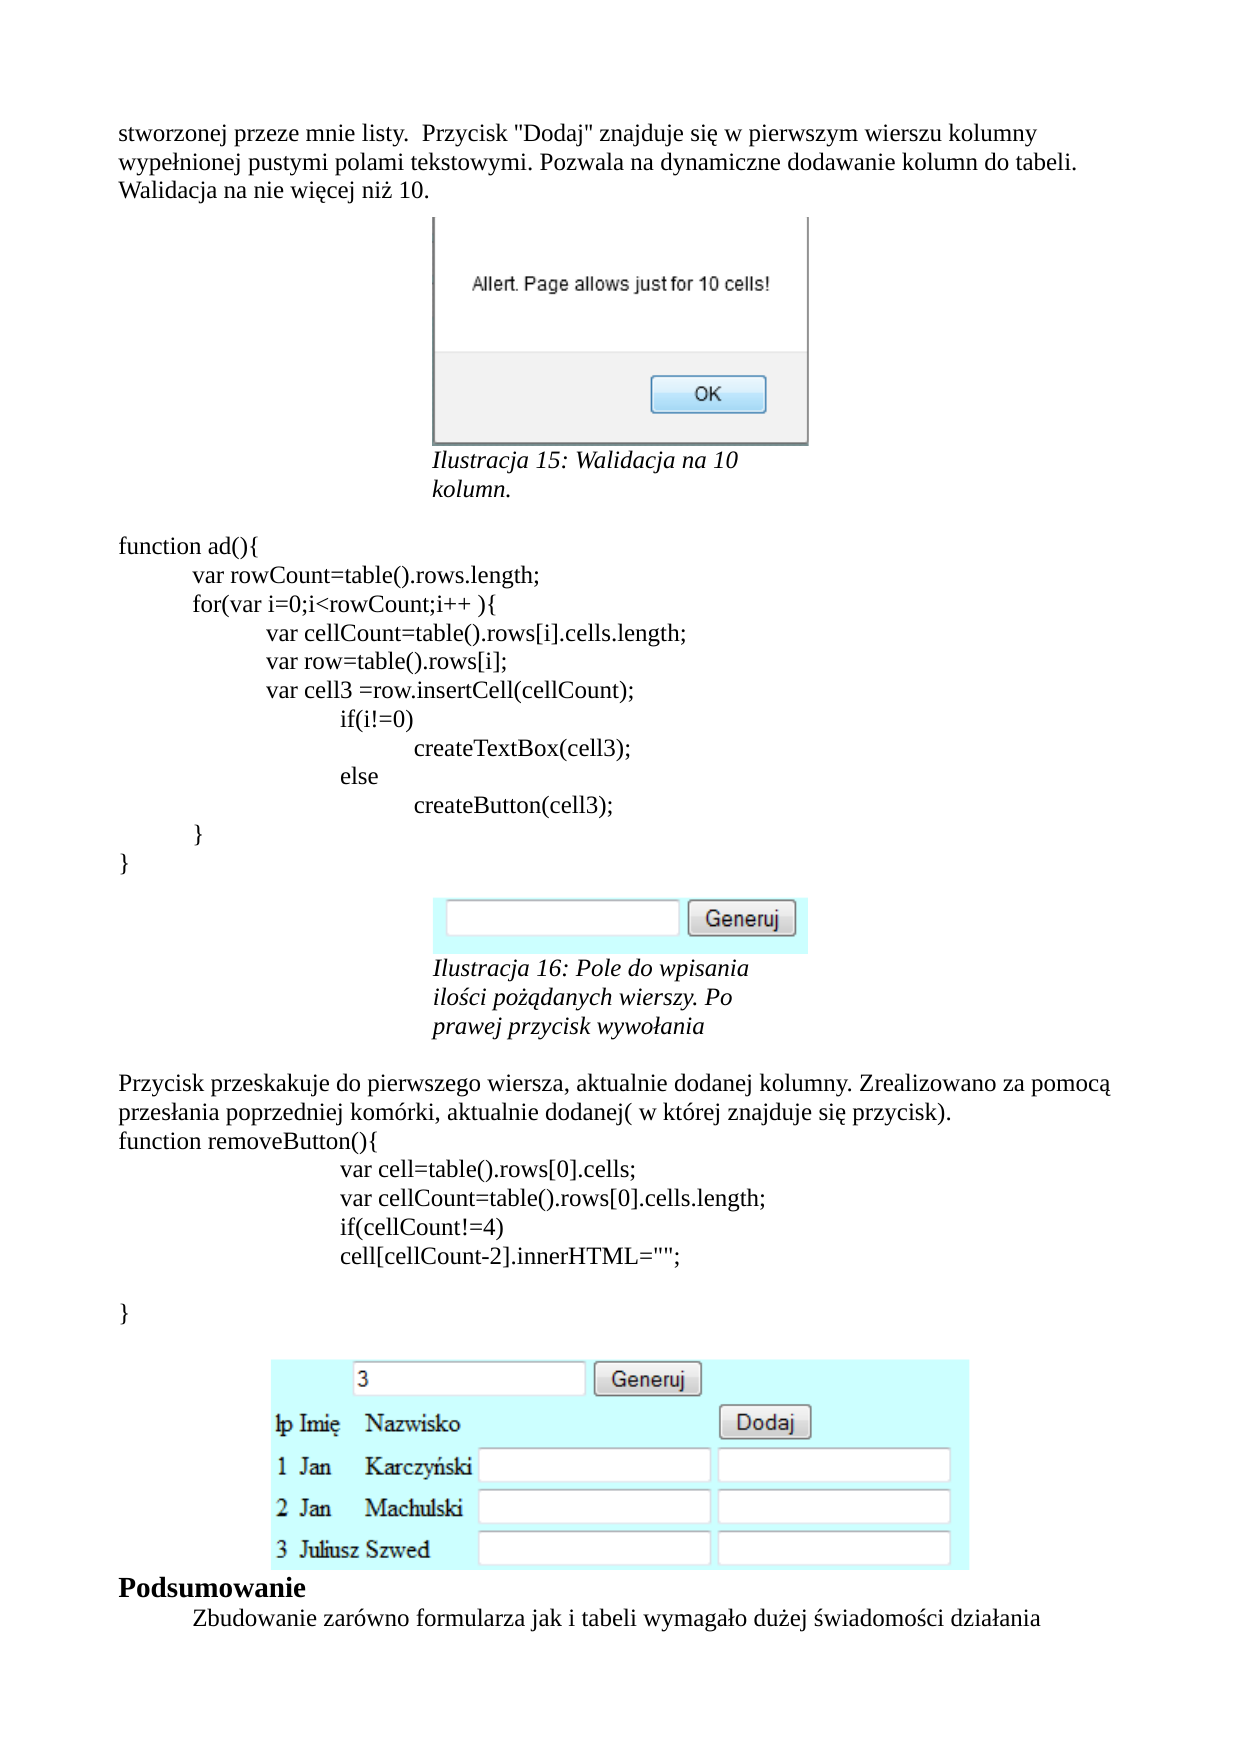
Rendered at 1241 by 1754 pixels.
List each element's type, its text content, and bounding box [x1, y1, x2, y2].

text createButton(cell3); [118, 790, 1122, 819]
text } [118, 819, 1122, 848]
text var cell=table().rows[0].cells; [118, 1154, 1122, 1183]
text } [118, 1298, 1122, 1327]
text Przycisk przeskakuje do pierwszego wiersza, aktualnie dodanej kolumny. Zrealizowano za pomocą przesłania poprzedniej komórki, aktualnie dodanej( w której znajduje się przycisk). [118, 1068, 1122, 1126]
text Zbudowanie zarówno formularza jak i tabeli wymagało dużej świadomości działania [118, 1603, 1122, 1632]
text function ad(){ [118, 531, 1122, 560]
text cell[cellCount-2].innerHTML=""; [118, 1241, 1122, 1269]
text var cellCount=table().rows[0].cells.length; [118, 1183, 1122, 1212]
text } [118, 848, 1122, 876]
text var cellCount=table().rows[i].cells.length; [118, 618, 1122, 646]
text Podsumowanie [118, 1356, 1122, 1603]
text if(cellCount!=4) [118, 1212, 1122, 1241]
text stworzonej przeze mnie listy. Przycisk ''Dodaj'' znajduje się w pierwszym wierszu kolumny wypełnionej pustymi polami tekstowymi. Pozwala na dynamiczne dodawanie kolumn do tabeli. Walidacja na nie więcej niż 10. [118, 118, 1122, 204]
text Ilustracja 15: Walidacja na 10 kolumn. [432, 446, 808, 503]
text if(i!=0) [118, 704, 1122, 733]
text var rowCount=table().rows.length; [118, 560, 1122, 589]
text createTextBox(cell3); [118, 733, 1122, 761]
text function removeButton(){ [118, 1126, 1122, 1154]
text var cell3 =row.insertCell(cellCount); [118, 675, 1122, 704]
text var row=table().rows[i]; [118, 646, 1122, 675]
text for(var i=0;i<rowCount;i++ ){ [118, 589, 1122, 618]
text else [118, 761, 1122, 790]
text Ilustracja 16: Pole do wpisania ilości pożądanych wierszy. Po prawej przycisk wywołania [433, 954, 808, 1039]
